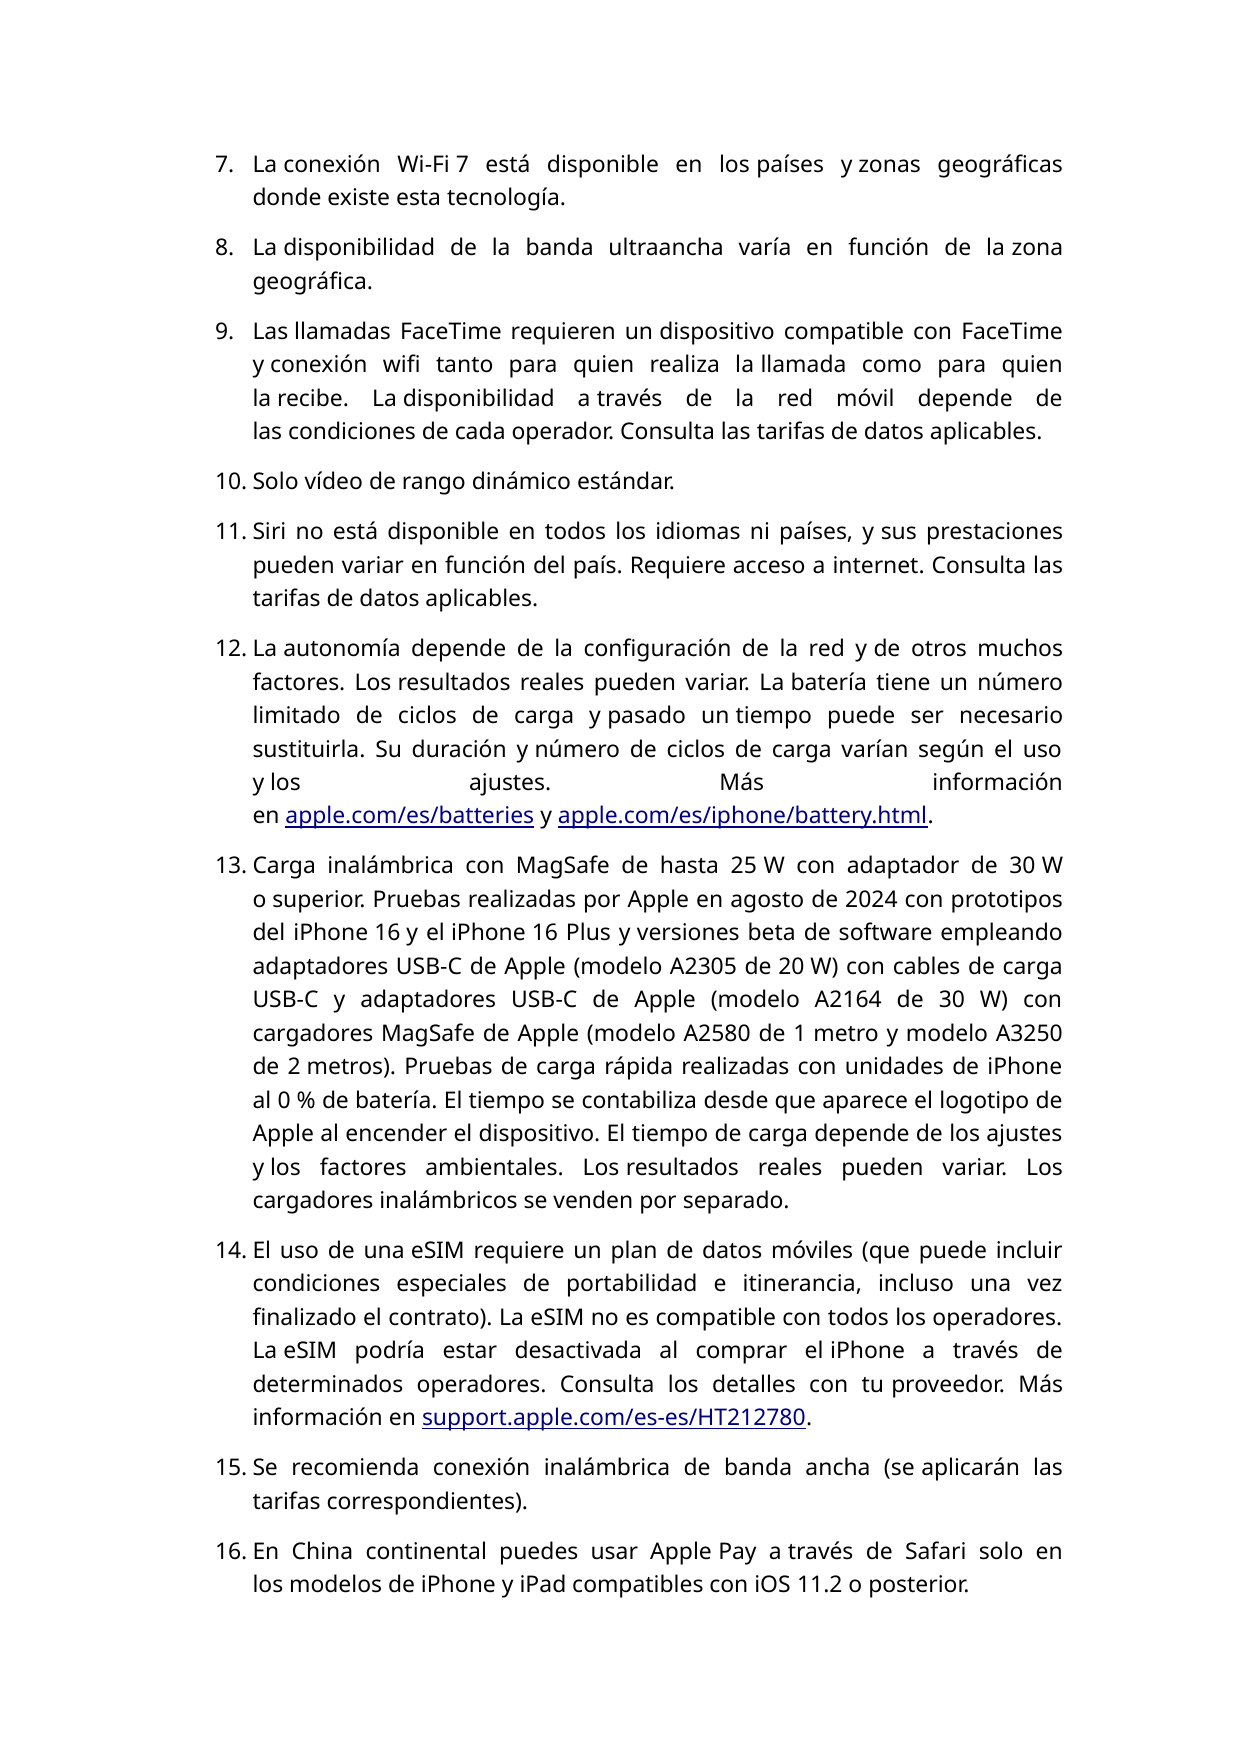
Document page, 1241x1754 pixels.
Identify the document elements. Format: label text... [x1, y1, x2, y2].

list La conexión Wi‑Fi 7 está disponible en los países y zonas geográficas donde existe esta tecnología. [215, 148, 1063, 212]
list La autonomía depende de la configuración de la red y de otros muchos factores. Los resultados reales pueden variar. La batería tiene un número limitado de ciclos de carga y pasado un tiempo puede ser necesario sustituirla. Su duración y número de ciclos de carga varían según el uso y los ajustes. Más información en apple.com/es/batteries y apple.com/es/iphone/battery.html. [215, 632, 1063, 831]
list Carga inalámbrica con MagSafe de hasta 25 W con adaptador de 30 W o superior. Pruebas realizadas por Apple en agosto de 2024 con prototipos del iPhone 16 y el iPhone 16 Plus y versiones beta de software empleando adaptadores USB‑C de Apple (modelo A2305 de 20 W) con cables de carga USB‑C y adaptadores USB‑C de Apple (modelo A2164 de 30 W) con cargadores MagSafe de Apple (modelo A2580 de 1 metro y modelo A3250 de 2 metros). Pruebas de carga rápida realizadas con unidades de iPhone al 0 % de batería. El tiempo se contabiliza desde que aparece el logotipo de Apple al encender el dispositivo. El tiempo de carga depende de los ajustes y los factores ambientales. Los resultados reales pueden variar. Los cargadores inalámbricos se venden por separado. [215, 849, 1063, 1215]
list El uso de una eSIM requiere un plan de datos móviles (que puede incluir condiciones especiales de portabilidad e itinerancia, incluso una vez finalizado el contrato). La eSIM no es compatible con todos los operadores. La eSIM podría estar desactivada al comprar el iPhone a través de determinados operadores. Consulta los detalles con tu proveedor. Más información en support.apple.com/es-es/HT212780. [215, 1234, 1063, 1432]
list Las llamadas FaceTime requieren un dispositivo compatible con FaceTime y conexión wifi tanto para quien realiza la llamada como para quien la recibe. La disponibilidad a través de la red móvil depende de las condiciones de cada operador. Consulta las tarifas de datos aplicables. [215, 315, 1063, 446]
list En China continental puedes usar Apple Pay a través de Safari solo en los modelos de iPhone y iPad compatibles con iOS 11.2 o posterior. [215, 1535, 1063, 1599]
list La disponibilidad de la banda ultraancha varía en función de la zona geográfica. [215, 231, 1063, 296]
list Se recomienda conexión inalámbrica de banda ancha (se aplicarán las tarifas correspondientes). [215, 1451, 1063, 1516]
list Solo vídeo de rango dinámico estándar. [215, 465, 1063, 496]
list Siri no está disponible en todos los idiomas ni países, y sus prestaciones pueden variar en función del país. Requiere acceso a internet. Consulta las tarifas de datos aplicables. [215, 515, 1063, 613]
